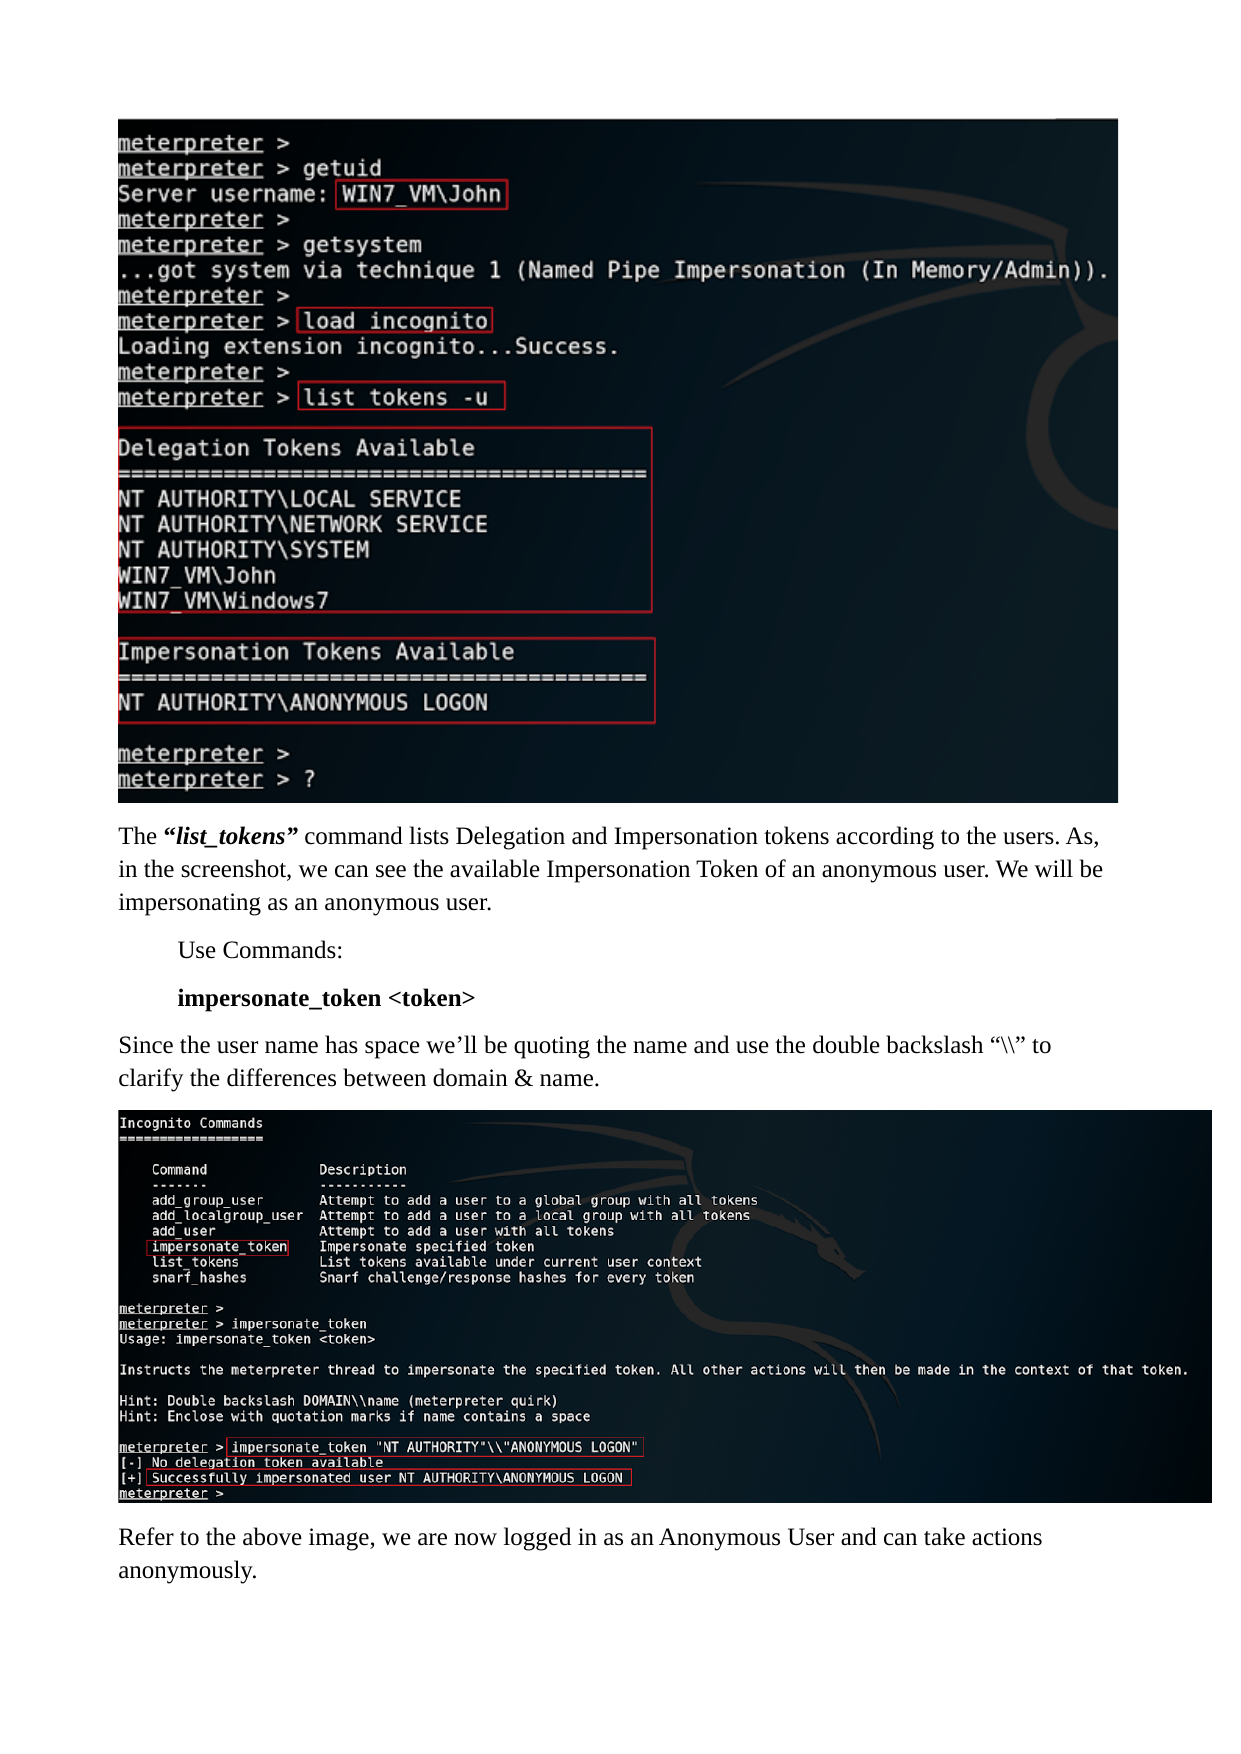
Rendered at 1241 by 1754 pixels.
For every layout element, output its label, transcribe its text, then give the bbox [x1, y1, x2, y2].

picture [118, 118, 1119, 803]
picture [118, 1110, 1212, 1503]
text The “list_tokens” command lists Delegation and Impersonation tokens according to the users. As, in the screenshot, we can see the available Impersonation Token of an anonymous user. We will be impersonating as an anonymous user. [118, 821, 1122, 916]
text Use Commands: [177, 935, 1063, 964]
text Refer to the above image, we are now logged in as an Anonymous User and can take actions anonymously. [118, 1522, 1122, 1584]
text impersonate_token <token> [177, 983, 1063, 1011]
text Since the user name has space we’ll be quoting the name and use the double backslash “\\” to clarify the differences between domain & name. [118, 1030, 1122, 1092]
